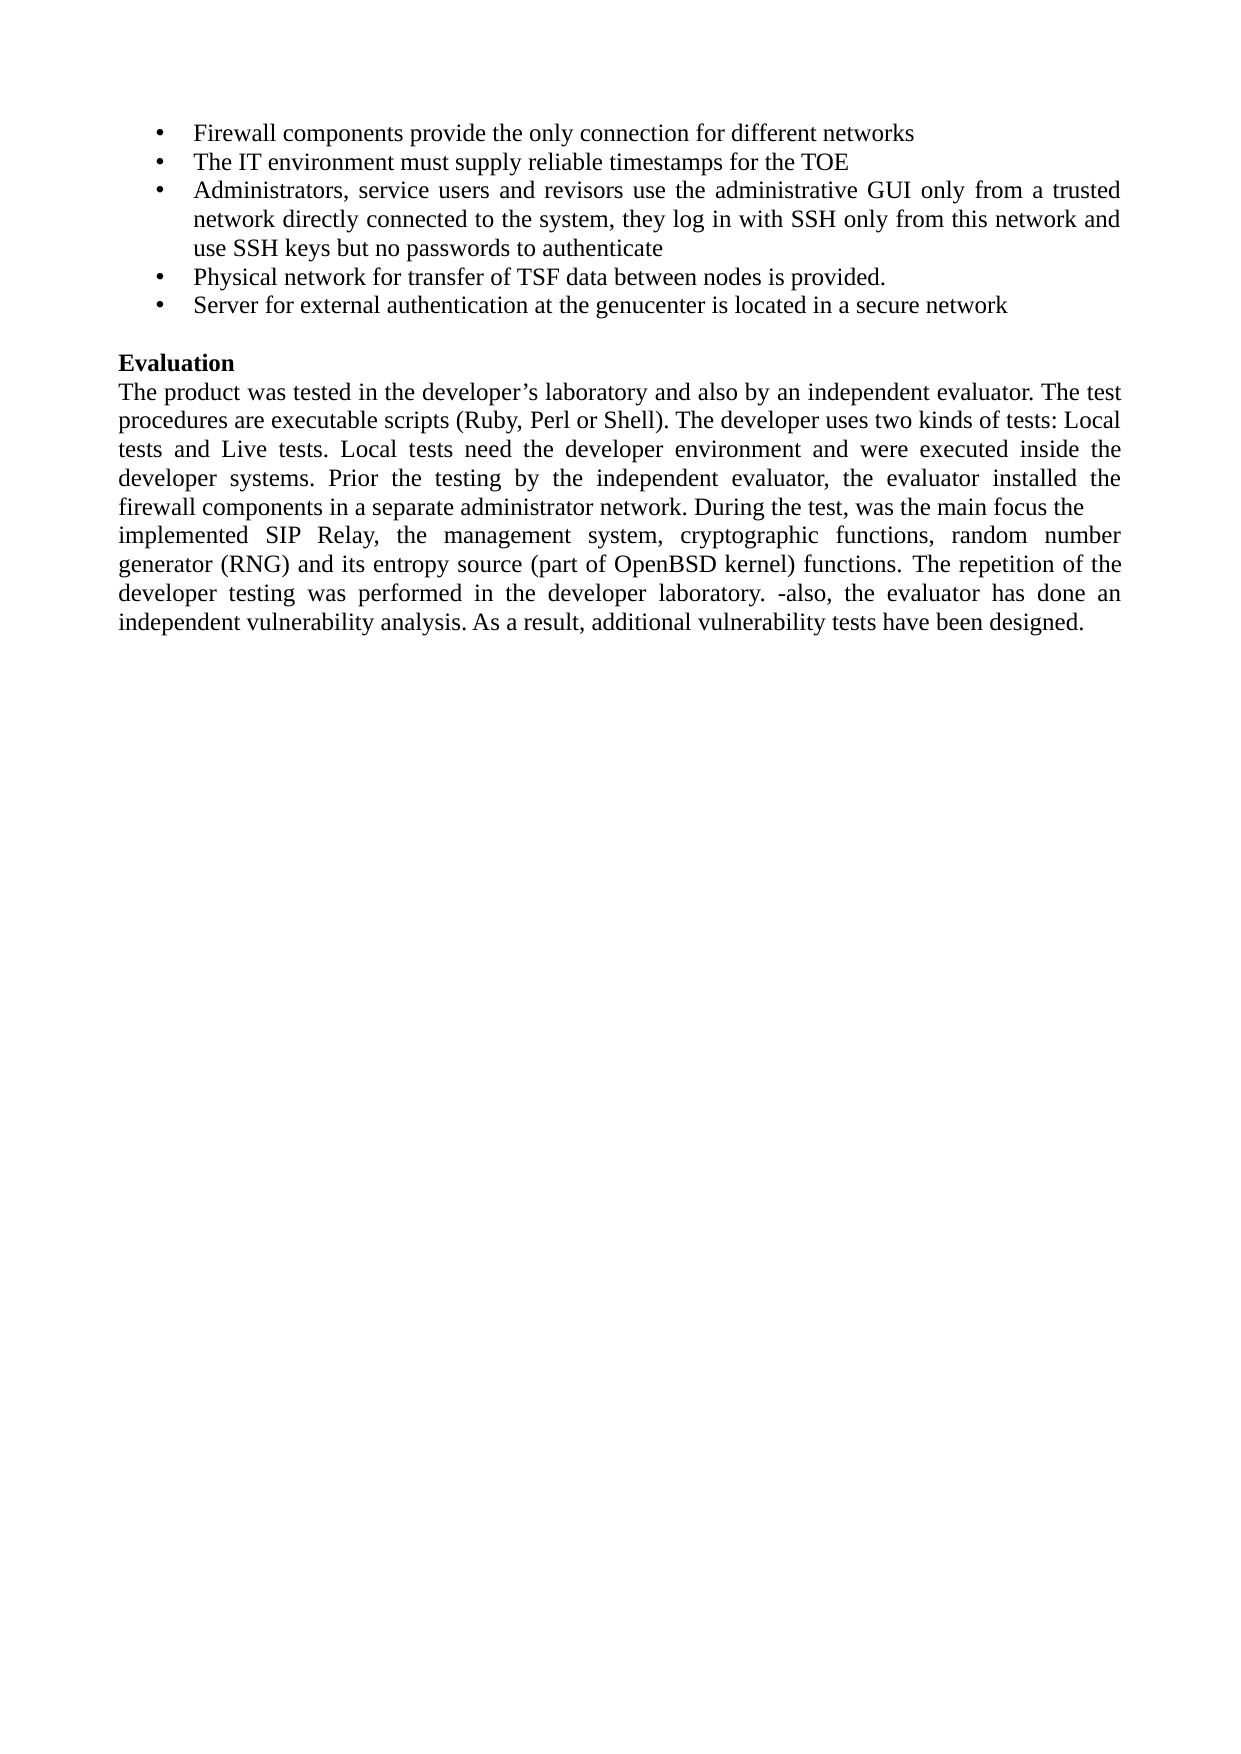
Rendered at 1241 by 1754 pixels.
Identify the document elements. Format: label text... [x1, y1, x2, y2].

list Firewall components provide the only connection for different networks [156, 118, 1122, 147]
list Physical network for transfer of TSF data between nodes is provided. [156, 262, 1122, 291]
list Administrators, service users and revisors use the administrative GUI only from a trusted network directly connected to the system, they log in with SSH only from this network and use SSH keys but no passwords to authenticate [156, 176, 1122, 262]
text implemented SIP Relay, the management system, cryptographic functions, random number generator (RNG) and its entropy source (part of OpenBSD kernel) functions. The repetition of the developer testing was performed in the developer laboratory. -also, the evaluator has done an independent vulnerability analysis. As a result, additional vulnerability tests have been designed. [118, 521, 1122, 636]
text Evaluation [118, 348, 1122, 377]
text The product was tested in the developer’s laboratory and also by an independent evaluator. The test procedures are executable scripts (Ruby, Perl or Shell). The developer uses two kinds of tests: Local tests and Live tests. Local tests need the developer environment and were executed inside the developer systems. Prior the testing by the independent evaluator, the evaluator installed the firewall components in a separate administrator network. During the test, was the main focus the [118, 377, 1122, 521]
list Server for external authentication at the genucenter is located in a secure network [156, 291, 1122, 319]
list The IT environment must supply reliable timestamps for the TOE [156, 147, 1122, 176]
